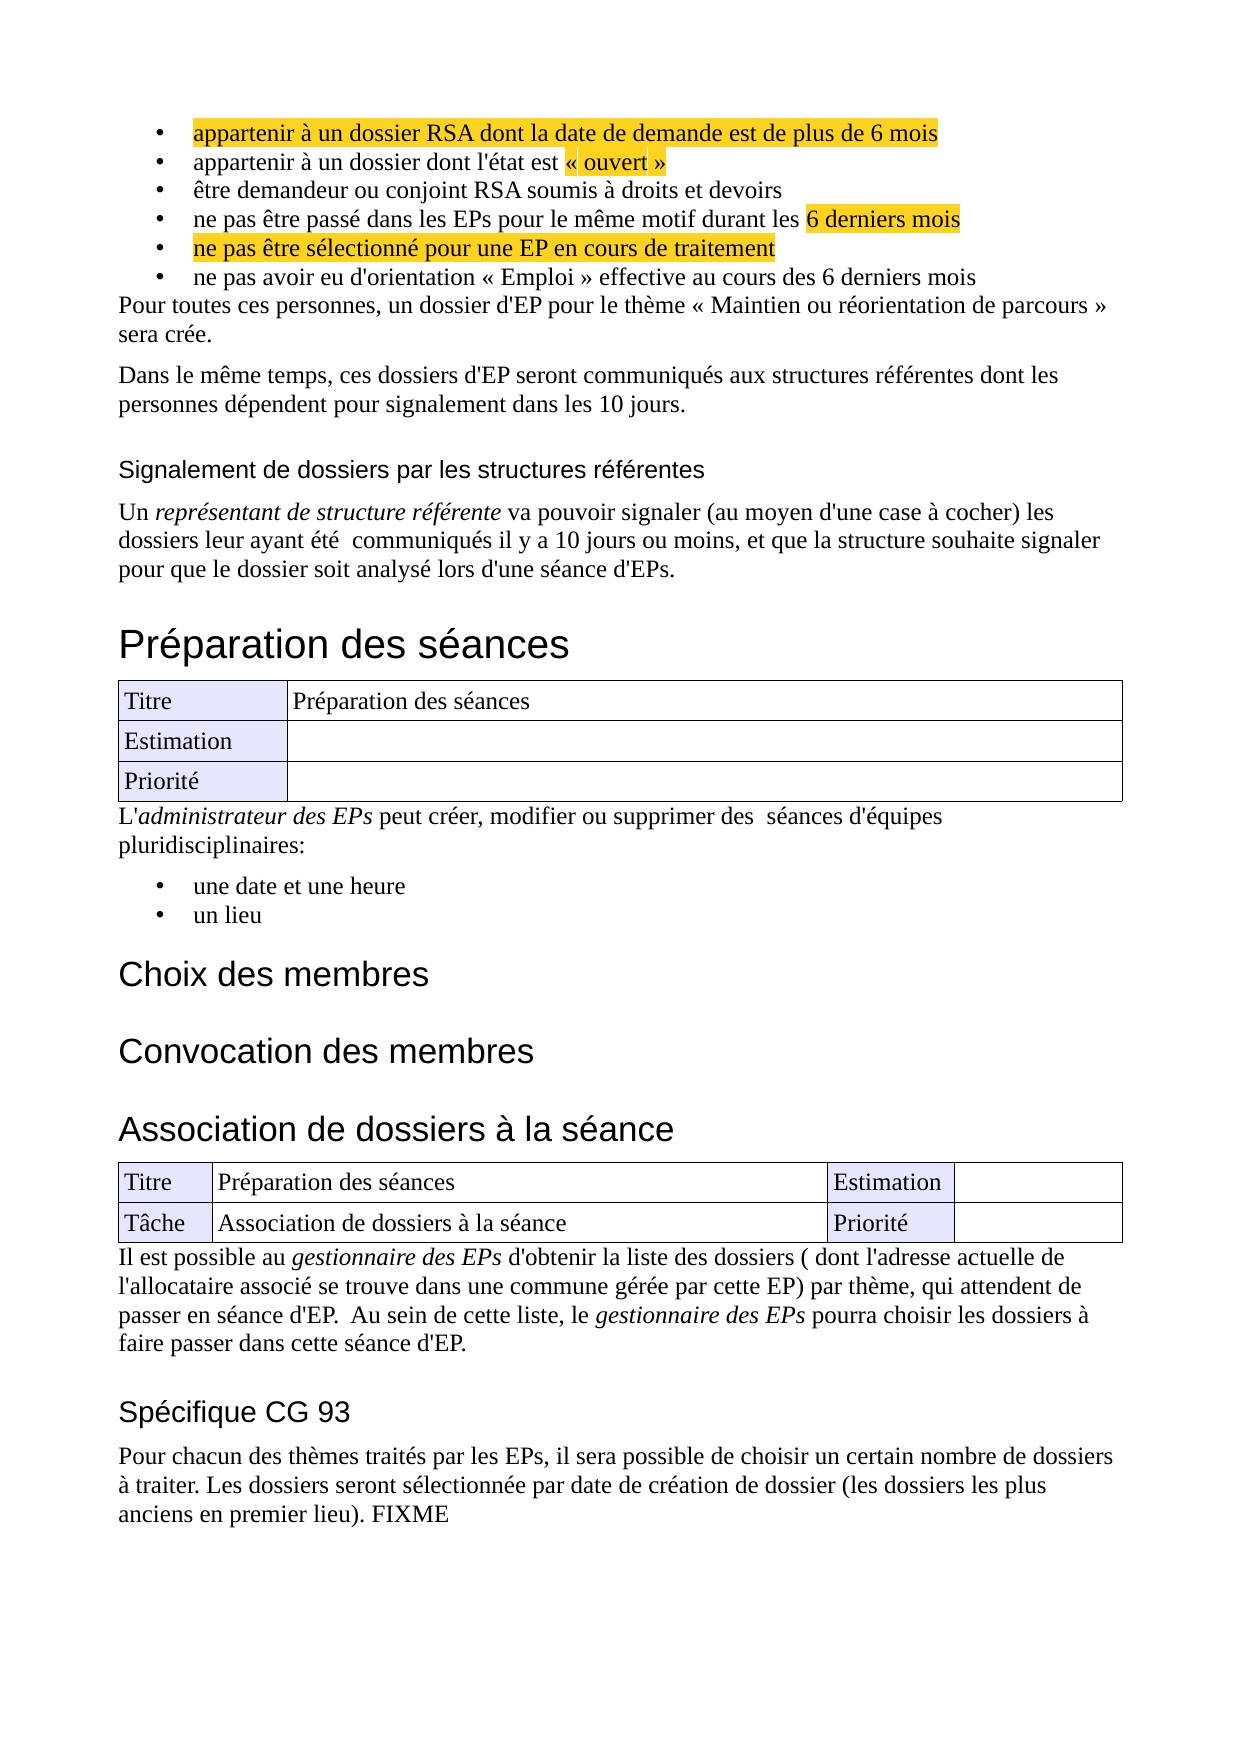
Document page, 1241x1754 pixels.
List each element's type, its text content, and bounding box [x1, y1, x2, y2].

table_header Préparation des séances [213, 1163, 827, 1202]
table_cell Tâche [119, 1203, 212, 1242]
table_cell [288, 762, 1122, 801]
table_header Estimation [828, 1163, 954, 1202]
subtitle Signalement de dossiers par les structures référentes [118, 456, 1122, 484]
text Dans le même temps, ces dossiers d'EP seront communiqués aux structures référentes dont les personnes dépendent pour signalement dans les 10 jours. [118, 361, 1122, 418]
subtitle Préparation des séances [118, 620, 1122, 667]
list ne pas être sélectionné pour une EP en cours de traitement [156, 233, 1122, 262]
text L'administrateur des EPs peut créer, modifier ou supprimer des séances d'équipes pluridisciplinaires: [118, 802, 1122, 858]
list ne pas avoir eu d'orientation « Emploi » effective au cours des 6 derniers mois [156, 262, 1122, 291]
subtitle Spécifique CG 93 [118, 1395, 1122, 1429]
list une date et une heure [156, 871, 1122, 900]
table_header Titre [119, 1163, 212, 1202]
list être demandeur ou conjoint RSA soumis à droits et devoirs [156, 176, 1122, 204]
table_header [955, 1163, 1122, 1202]
table_cell Estimation [119, 721, 287, 761]
table_header Titre [119, 681, 287, 720]
table_cell Priorité [119, 762, 287, 801]
text Il est possible au gestionnaire des EPs d'obtenir la liste des dossiers ( dont l'adresse actuelle de l'allocataire associé se trouve dans une commune gérée par cette EP) par thème, qui attendent de passer en séance d'EP. Au sein de cette liste, le gestionnaire des EPs pourra choisir les dossiers à faire passer dans cette séance d'EP. [118, 1243, 1122, 1357]
list un lieu [156, 900, 1122, 928]
subtitle Association de dossiers à la séance [118, 1109, 1122, 1149]
table_header Préparation des séances [288, 681, 1122, 720]
table_cell Association de dossiers à la séance [213, 1203, 827, 1242]
table_cell Priorité [828, 1203, 954, 1242]
subtitle Choix des membres [118, 953, 1122, 994]
text Un représentant de structure référente va pouvoir signaler (au moyen d'une case à cocher) les dossiers leur ayant été communiqués il y a 10 jours ou moins, et que la structure souhaite signaler pour que le dossier soit analysé lors d'une séance d'EPs. [118, 497, 1122, 583]
text Pour toutes ces personnes, un dossier d'EP pour le thème « Maintien ou réorientation de parcours » sera crée. [118, 291, 1122, 348]
list ne pas être passé dans les EPs pour le même motif durant les 6 derniers mois [156, 204, 1122, 233]
text Pour chacun des thèmes traités par les EPs, il sera possible de choisir un certain nombre de dossiers à traiter. Les dossiers seront sélectionnée par date de création de dossier (les dossiers les plus anciens en premier lieu). FIXME [118, 1441, 1122, 1528]
subtitle Convocation des membres [118, 1031, 1122, 1071]
list appartenir à un dossier RSA dont la date de demande est de plus de 6 mois [156, 118, 1122, 147]
table_cell [955, 1203, 1122, 1242]
list appartenir à un dossier dont l'état est « ouvert » [156, 147, 1122, 176]
table_cell [288, 721, 1122, 761]
